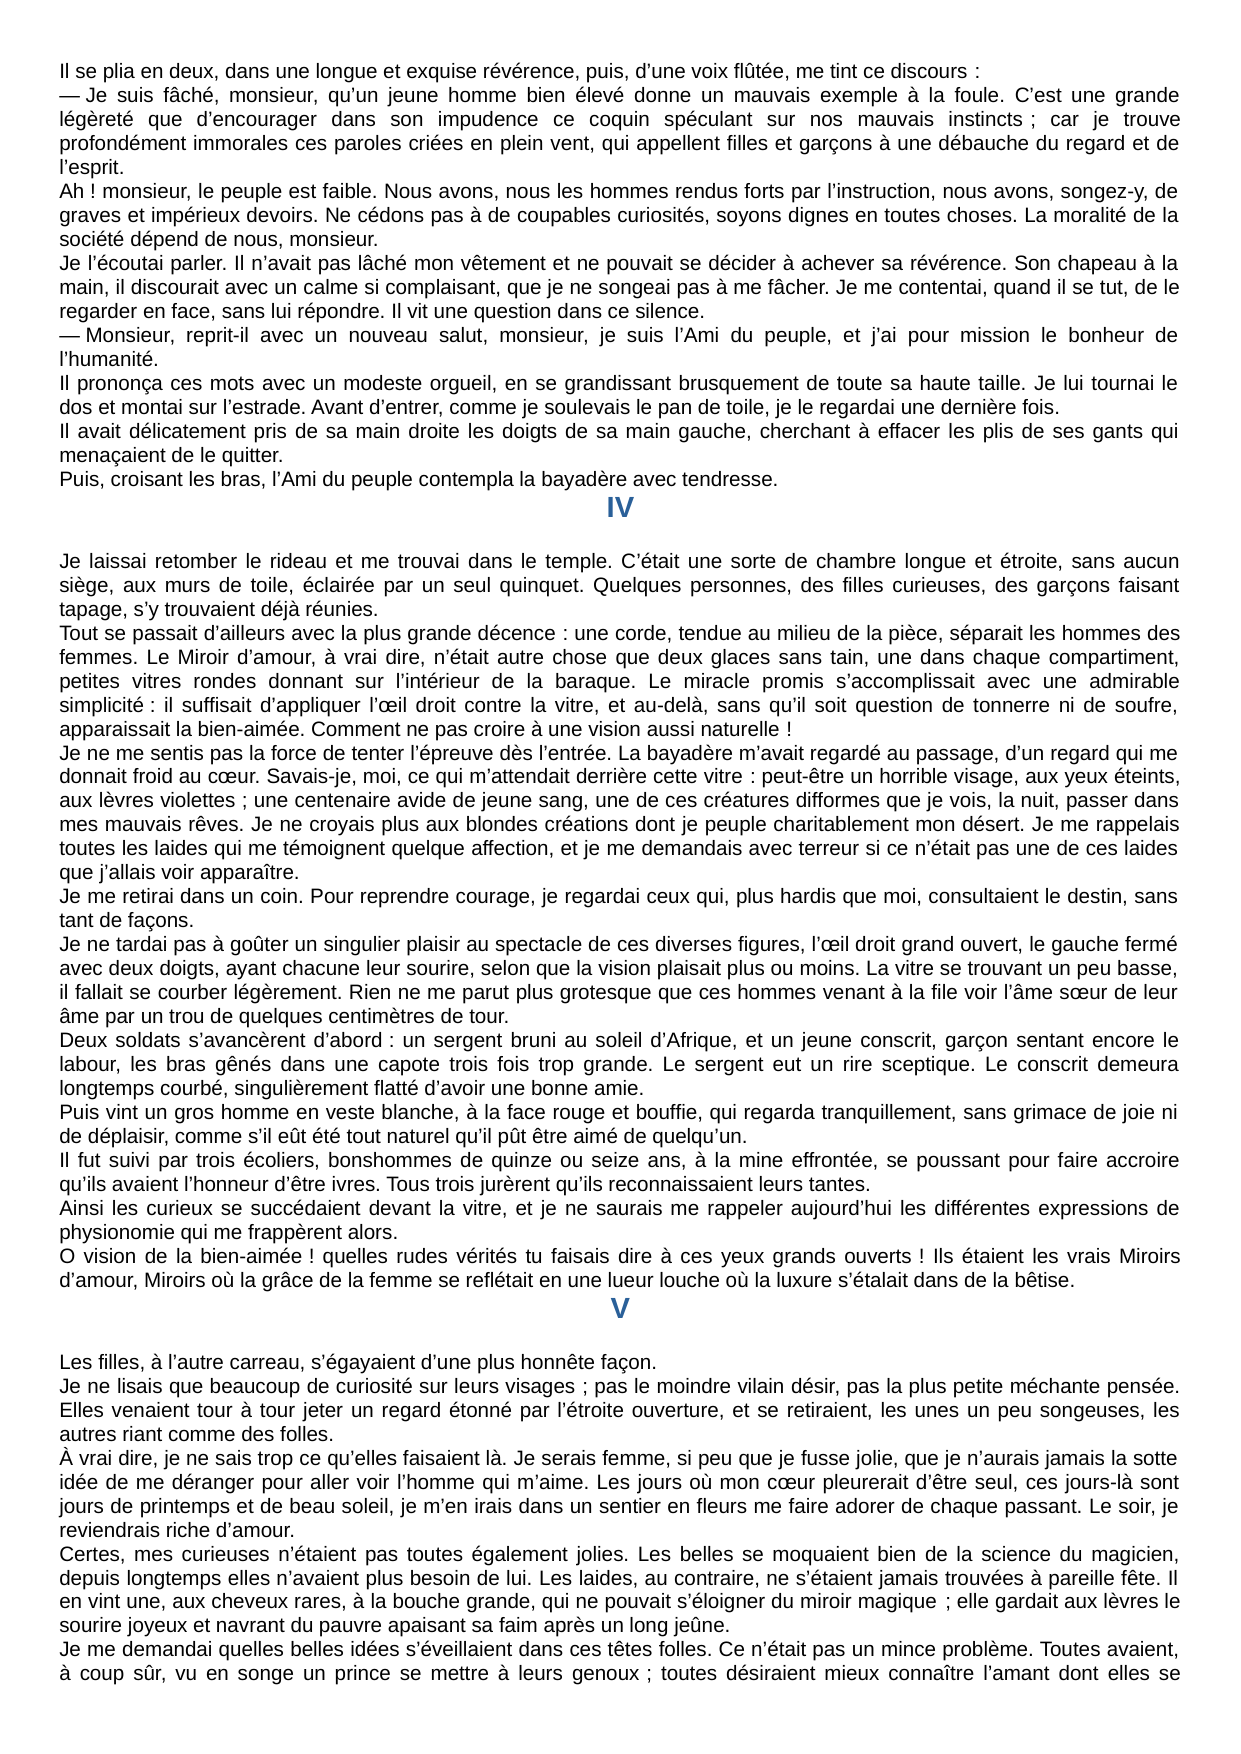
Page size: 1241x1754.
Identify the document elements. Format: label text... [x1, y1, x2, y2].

text — Monsieur, reprit-il avec un nouveau salut, monsieur, je suis l’Ami du peuple, et j’ai pour mission le bonheur de l’humanité. [59, 323, 1181, 371]
text Je me retirai dans un coin. Pour reprendre courage, je regardai ceux qui, plus hardis que moi, consultaient le destin, sans tant de façons. [59, 884, 1181, 932]
text Tout se passait d’ailleurs avec la plus grande décence : une corde, tendue au milieu de la pièce, séparait les hommes des femmes. Le Miroir d’amour, à vrai dire, n’était autre chose que deux glaces sans tain, une dans chaque compartiment, petites vitres rondes donnant sur l’intérieur de la baraque. Le miracle promis s’accomplissait avec une admirable simplicité : il suffisait d’appliquer l’œil droit contre la vitre, et au-delà, sans qu’il soit question de tonnerre ni de soufre, apparaissait la bien-aimée. Comment ne pas croire à une vision aussi naturelle ! [59, 621, 1181, 740]
subtitle IV [59, 490, 1181, 524]
subtitle V [59, 1291, 1181, 1325]
text Je laissai retomber le rideau et me trouvai dans le temple. C’était une sorte de chambre longue et étroite, sans aucun siège, aux murs de toile, éclairée par un seul quinquet. Quelques personnes, des filles curieuses, des garçons faisant tapage, s’y trouvaient déjà réunies. [59, 549, 1181, 621]
text Je ne me sentis pas la force de tenter l’épreuve dès l’entrée. La bayadère m’avait regardé au passage, d’un regard qui me donnait froid au cœur. Savais-je, moi, ce qui m’attendait derrière cette vitre : peut-être un horrible visage, aux yeux éteints, aux lèvres violettes ; une centenaire avide de jeune sang, une de ces créatures difformes que je vois, la nuit, passer dans mes mauvais rêves. Je ne croyais plus aux blondes créations dont je peuple charitablement mon désert. Je me rappelais toutes les laides qui me témoignent quelque affection, et je me demandais avec terreur si ce n’était pas une de ces laides que j’allais voir apparaître. [59, 740, 1181, 884]
text Deux soldats s’avancèrent d’abord : un sergent bruni au soleil d’Afrique, et un jeune conscrit, garçon sentant encore le labour, les bras gênés dans une capote trois fois trop grande. Le sergent eut un rire sceptique. Le conscrit demeura longtemps courbé, singulièrement flatté d’avoir une bonne amie. [59, 1028, 1181, 1100]
text Les filles, à l’autre carreau, s’égayaient d’une plus honnête façon. [59, 1350, 1181, 1374]
text O vision de la bien-aimée ! quelles rudes vérités tu faisais dire à ces yeux grands ouverts ! Ils étaient les vrais Miroirs d’amour, Miroirs où la grâce de la femme se reflétait en une lueur louche où la luxure s’étalait dans de la bêtise. [59, 1243, 1181, 1291]
text Certes, mes curieuses n’étaient pas toutes également jolies. Les belles se moquaient bien de la science du magicien, depuis longtemps elles n’avaient plus besoin de lui. Les laides, au contraire, ne s’étaient jamais trouvées à pareille fête. Il en vint une, aux cheveux rares, à la bouche grande, qui ne pouvait s’éloigner du miroir magique ; elle gardait aux lèvres le sourire joyeux et navrant du pauvre apaisant sa faim après un long jeûne. [59, 1541, 1181, 1637]
text Ah ! monsieur, le peuple est faible. Nous avons, nous les hommes rendus forts par l’instruction, nous avons, songez-y, de graves et impérieux devoirs. Ne cédons pas à de coupables curiosités, soyons dignes en toutes choses. La moralité de la société dépend de nous, monsieur. [59, 179, 1181, 251]
text — Je suis fâché, monsieur, qu’un jeune homme bien élevé donne un mauvais exemple à la foule. C’est une grande légèreté que d’encourager dans son impudence ce coquin spéculant sur nos mauvais instincts ; car je trouve profondément immorales ces paroles criées en plein vent, qui appellent filles et garçons à une débauche du regard et de l’esprit. [59, 83, 1181, 179]
text Je ne lisais que beaucoup de curiosité sur leurs visages ; pas le moindre vilain désir, pas la plus petite méchante pensée. Elles venaient tour à tour jeter un regard étonné par l’étroite ouverture, et se retiraient, les unes un peu songeuses, les autres riant comme des folles. [59, 1374, 1181, 1446]
text Je l’écoutai parler. Il n’avait pas lâché mon vêtement et ne pouvait se décider à achever sa révérence. Son chapeau à la main, il discourait avec un calme si complaisant, que je ne songeai pas à me fâcher. Je me contentai, quand il se tut, de le regarder en face, sans lui répondre. Il vit une question dans ce silence. [59, 251, 1181, 323]
text Il avait délicatement pris de sa main droite les doigts de sa main gauche, cherchant à effacer les plis de ses gants qui menaçaient de le quitter. [59, 418, 1181, 466]
text À vrai dire, je ne sais trop ce qu’elles faisaient là. Je serais femme, si peu que je fusse jolie, que je n’aurais jamais la sotte idée de me déranger pour aller voir l’homme qui m’aime. Les jours où mon cœur pleurerait d’être seul, ces jours-là sont jours de printemps et de beau soleil, je m’en irais dans un sentier en fleurs me faire adorer de chaque passant. Le soir, je reviendrais riche d’amour. [59, 1446, 1181, 1541]
text Ainsi les curieux se succédaient devant la vitre, et je ne saurais me rappeler aujourd’hui les différentes expressions de physionomie qui me frappèrent alors. [59, 1196, 1181, 1243]
text Il fut suivi par trois écoliers, bonshommes de quinze ou seize ans, à la mine effrontée, se poussant pour faire accroire qu’ils avaient l’honneur d’être ivres. Tous trois jurèrent qu’ils reconnaissaient leurs tantes. [59, 1148, 1181, 1196]
text Je me demandai quelles belles idées s’éveillaient dans ces têtes folles. Ce n’était pas un mince problème. Toutes avaient, à coup sûr, vu en songe un prince se mettre à leurs genoux ; toutes désiraient mieux connaître l’amant dont elles se [59, 1637, 1181, 1685]
text Je ne tardai pas à goûter un singulier plaisir au spectacle de ces diverses figures, l’œil droit grand ouvert, le gauche fermé avec deux doigts, ayant chacune leur sourire, selon que la vision plaisait plus ou moins. La vitre se trouvant un peu basse, il fallait se courber légèrement. Rien ne me parut plus grotesque que ces hommes venant à la file voir l’âme sœur de leur âme par un trou de quelques centimètres de tour. [59, 932, 1181, 1028]
text Il prononça ces mots avec un modeste orgueil, en se grandissant brusquement de toute sa haute taille. Je lui tournai le dos et montai sur l’estrade. Avant d’entrer, comme je soulevais le pan de toile, je le regardai une dernière fois. [59, 371, 1181, 418]
text Puis, croisant les bras, l’Ami du peuple contempla la bayadère avec tendresse. [59, 466, 1181, 490]
text Puis vint un gros homme en veste blanche, à la face rouge et bouffie, qui regarda tranquillement, sans grimace de joie ni de déplaisir, comme s’il eût été tout naturel qu’il pût être aimé de quelqu’un. [59, 1100, 1181, 1148]
text Il se plia en deux, dans une longue et exquise révérence, puis, d’une voix flûtée, me tint ce discours : [59, 59, 1181, 83]
